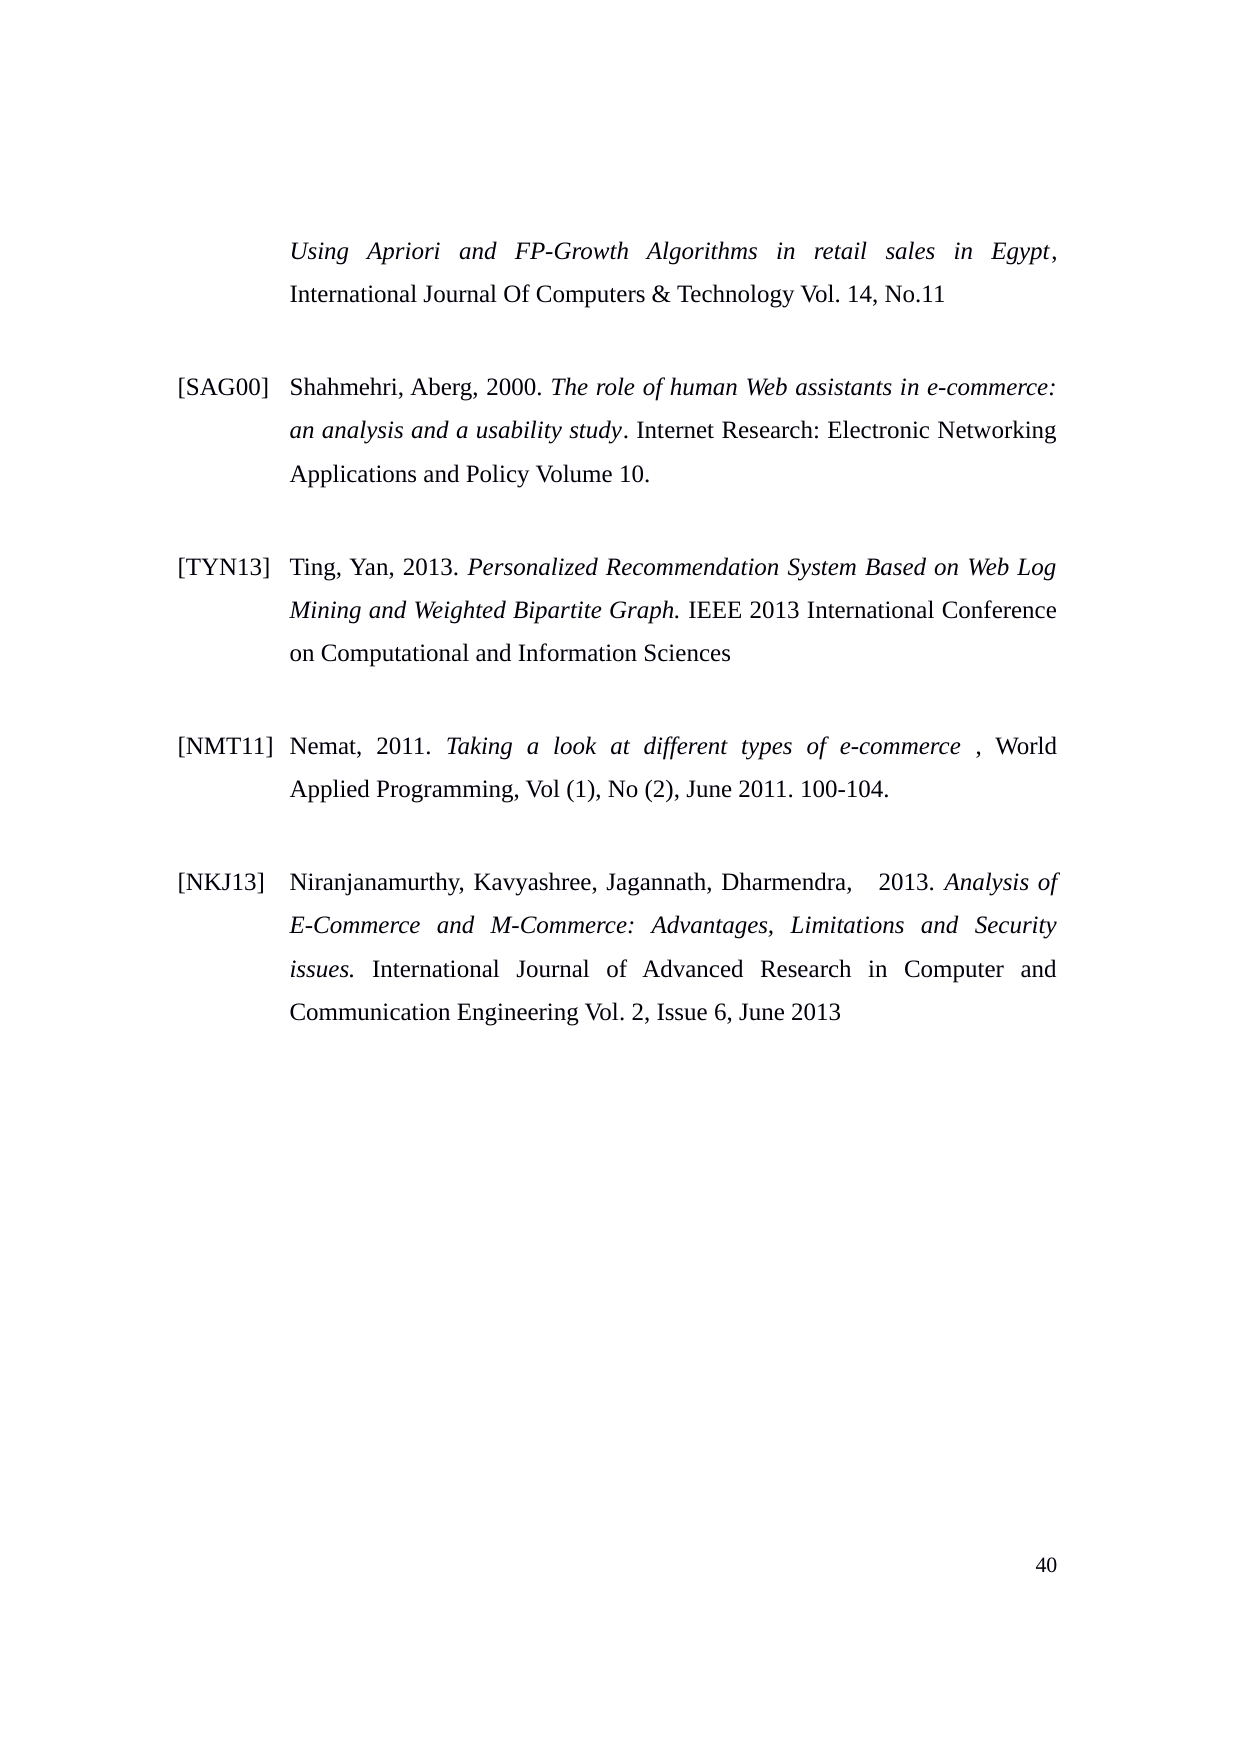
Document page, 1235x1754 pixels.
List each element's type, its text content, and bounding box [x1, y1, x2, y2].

text [SAG00] Shahmehri, Aberg, 2000. The role of human Web assistants in e-commerce: an analysis and a usability study. Internet Research: Electronic Networking Applications and Policy Volume 10. [177, 372, 1057, 487]
text [NMT11] Nemat, 2011. Taking a look at different types of e-commerce , World Applied Programming, Vol (1), No (2), June 2011. 100-104. [177, 731, 1057, 803]
text [TYN13] Ting, Yan, 2013. Personalized Recommendation System Based on Web Log Mining and Weighted Bipartite Graph. IEEE 2013 International Conference on Computational and Information Sciences [177, 552, 1057, 667]
text [NKJ13] Niranjanamurthy, Kavyashree, Jagannath, Dharmendra, 2013. Analysis of E-Commerce and M-Commerce: Advantages, Limitations and Security issues. International Journal of Advanced Research in Computer and Communication Engineering Vol. 2, Issue 6, June 2013 [177, 867, 1057, 1026]
text Using Apriori and FP-Growth Algorithms in retail sales in Egypt, International Journal Of Computers & Technology Vol. 14, No.11 [177, 236, 1057, 308]
